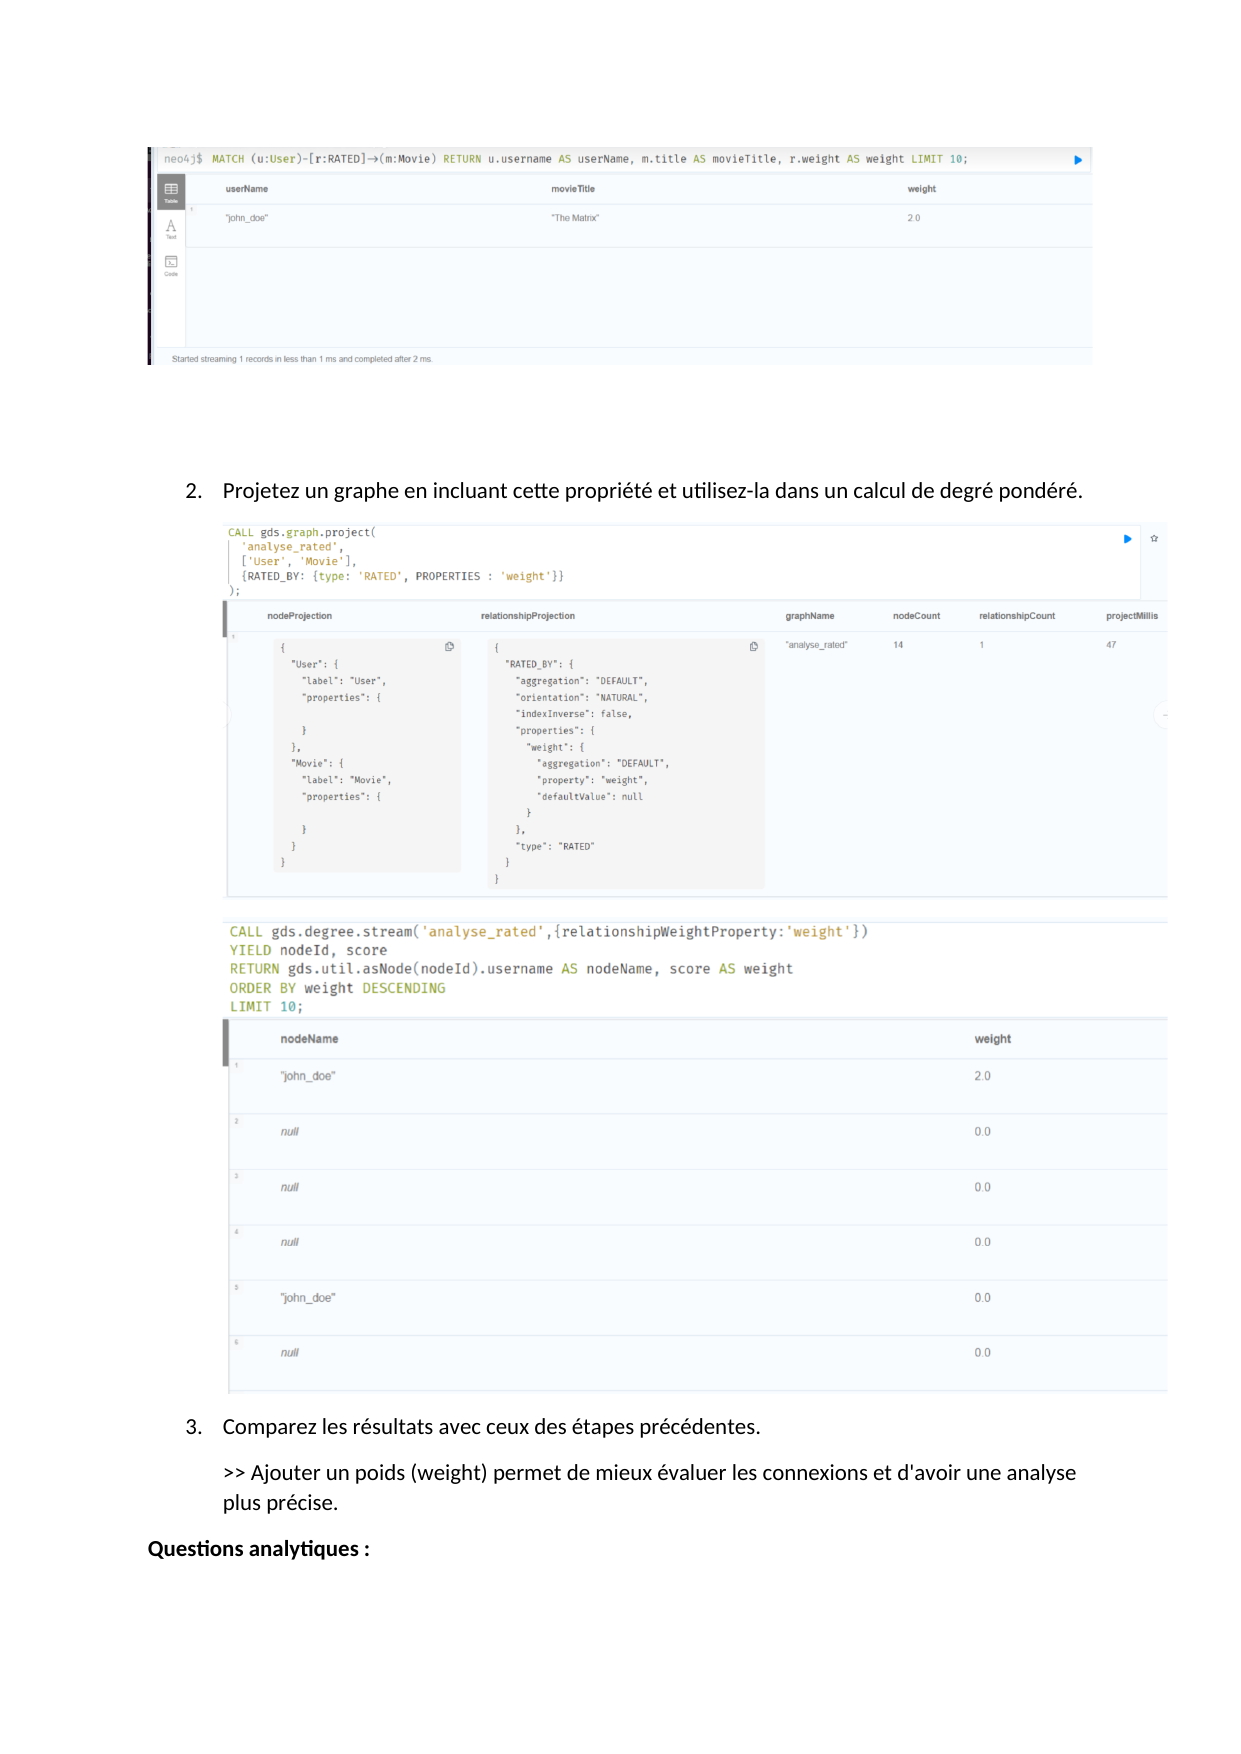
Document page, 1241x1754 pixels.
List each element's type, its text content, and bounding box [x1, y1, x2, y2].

text >> Ajouter un poids (weight) permet de mieux évaluer les connexions et d'avoir une analyse plus précise. [223, 1458, 1093, 1516]
list Comparez les résultats avec ceux des étapes précédentes. [185, 1412, 1093, 1440]
list Projetez un graphe en incluant cette propriété et utilisez-la dans un calcul de degré pondéré. [185, 476, 1093, 504]
text Questions analytiques : [148, 1534, 1093, 1562]
